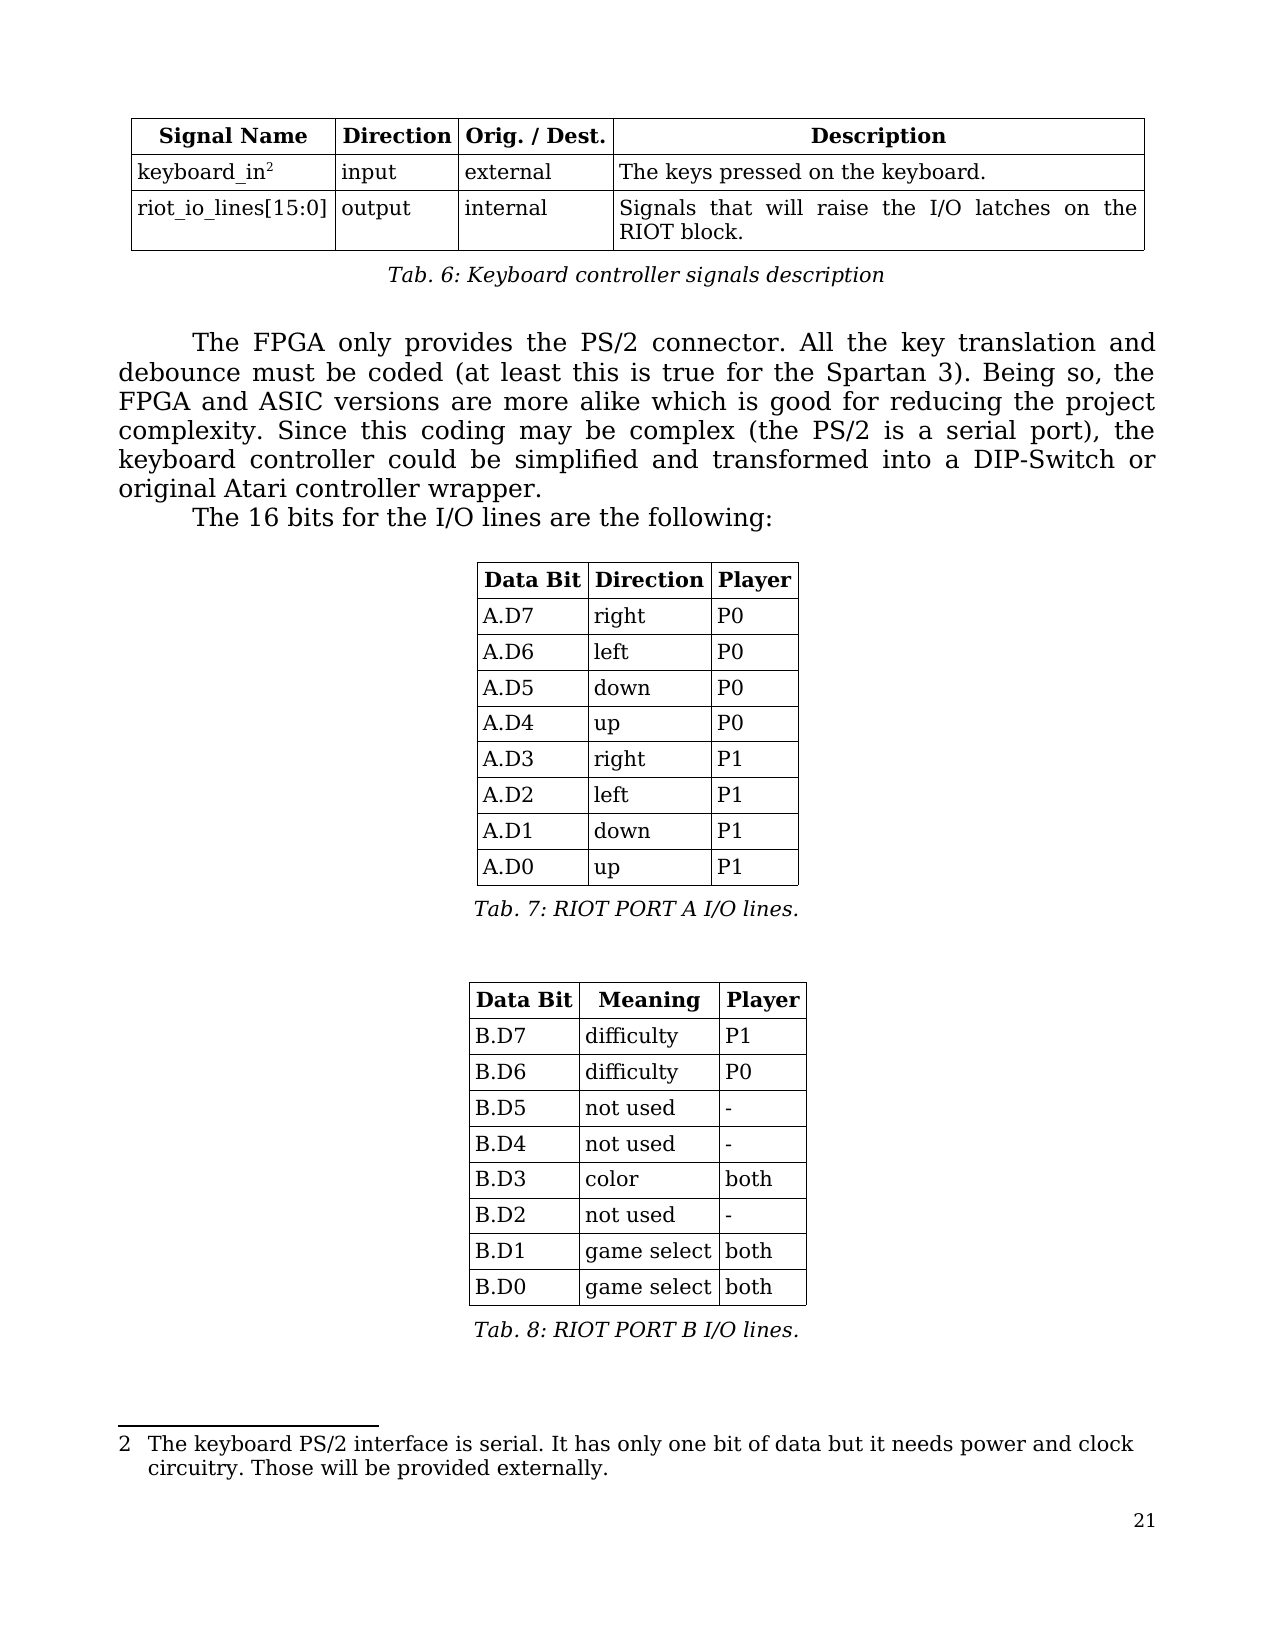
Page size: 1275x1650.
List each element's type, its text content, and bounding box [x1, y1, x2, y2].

table_cell P1 [712, 850, 798, 885]
table_cell difficulty [580, 1019, 719, 1054]
table_header Signal Name [132, 119, 335, 154]
table_cell A.D4 [478, 707, 588, 741]
table_cell B.D5 [470, 1091, 579, 1126]
table_cell keyboard_in [132, 155, 335, 190]
text Tab. 7: RIOT PORT A I/O lines. [118, 897, 1157, 922]
table_cell P0 [712, 671, 798, 706]
table_cell A.D6 [478, 635, 588, 670]
text Tab. 6: Keyboard controller signals description [118, 263, 1157, 287]
table_cell The keys pressed on the keyboard. [614, 155, 1144, 190]
table_cell P1 [712, 742, 798, 777]
table_cell game select [580, 1270, 719, 1305]
table_cell color [580, 1163, 719, 1197]
text The 16 bits for the I/O lines are the following: [118, 504, 1157, 533]
table_cell right [589, 599, 711, 634]
table_cell P0 [712, 635, 798, 670]
table_cell P1 [720, 1019, 806, 1054]
table_cell A.D0 [478, 850, 588, 885]
table_header Meaning [580, 983, 719, 1018]
table_cell B.D6 [470, 1055, 579, 1090]
table_header Description [614, 119, 1144, 154]
table_cell riot_io_lines[15:0] [132, 191, 335, 250]
text The FPGA only provides the PS/2 connector. All the key translation and debounce must be coded (at least this is true for the Spartan 3). Being so, the FPGA and ASIC versions are more alike which is good for reducing the project complexity. Since this coding may be complex (the PS/2 is a serial port), the keyboard controller could be simplified and transformed into a DIP-Switch or original Atari controller wrapper. [118, 329, 1157, 504]
table_header Player [712, 563, 798, 598]
table_header Direction [336, 119, 458, 154]
table_cell P0 [712, 707, 798, 741]
table_cell output [336, 191, 458, 250]
table_cell P1 [712, 814, 798, 849]
table_header Data Bit [470, 983, 579, 1018]
table_cell both [720, 1234, 806, 1269]
table_header Direction [589, 563, 711, 598]
table_header Data Bit [478, 563, 588, 598]
table_cell A.D2 [478, 778, 588, 813]
table_cell B.D1 [470, 1234, 579, 1269]
table_cell difficulty [580, 1055, 719, 1090]
table_cell A.D7 [478, 599, 588, 634]
table_cell input [336, 155, 458, 190]
table_cell both [720, 1163, 806, 1197]
table_cell right [589, 742, 711, 777]
table_header Player [720, 983, 806, 1018]
table_cell A.D1 [478, 814, 588, 849]
table_cell P0 [712, 599, 798, 634]
table_cell down [589, 671, 711, 706]
text Tab. 8: RIOT PORT B I/O lines. [118, 1318, 1157, 1342]
table_cell P1 [712, 778, 798, 813]
table_cell left [589, 778, 711, 813]
table_cell down [589, 814, 711, 849]
table_header Orig. / Dest. [459, 119, 613, 154]
table_cell - [720, 1091, 806, 1126]
table_cell B.D3 [470, 1163, 579, 1197]
table_cell left [589, 635, 711, 670]
table_cell up [589, 707, 711, 741]
table_cell - [720, 1199, 806, 1233]
table_cell B.D4 [470, 1127, 579, 1162]
table_cell Signals that will raise the I/O latches on the RIOT block. [614, 191, 1144, 250]
table_cell game select [580, 1234, 719, 1269]
table_cell B.D0 [470, 1270, 579, 1305]
table_cell external [459, 155, 613, 190]
table_cell up [589, 850, 711, 885]
table_cell P0 [720, 1055, 806, 1090]
table_cell internal [459, 191, 613, 250]
table_cell both [720, 1270, 806, 1305]
table_cell B.D7 [470, 1019, 579, 1054]
table_cell not used [580, 1091, 719, 1126]
table_cell B.D2 [470, 1199, 579, 1233]
table_cell A.D3 [478, 742, 588, 777]
table_cell A.D5 [478, 671, 588, 706]
table_cell not used [580, 1199, 719, 1233]
table_cell not used [580, 1127, 719, 1162]
table_cell - [720, 1127, 806, 1162]
